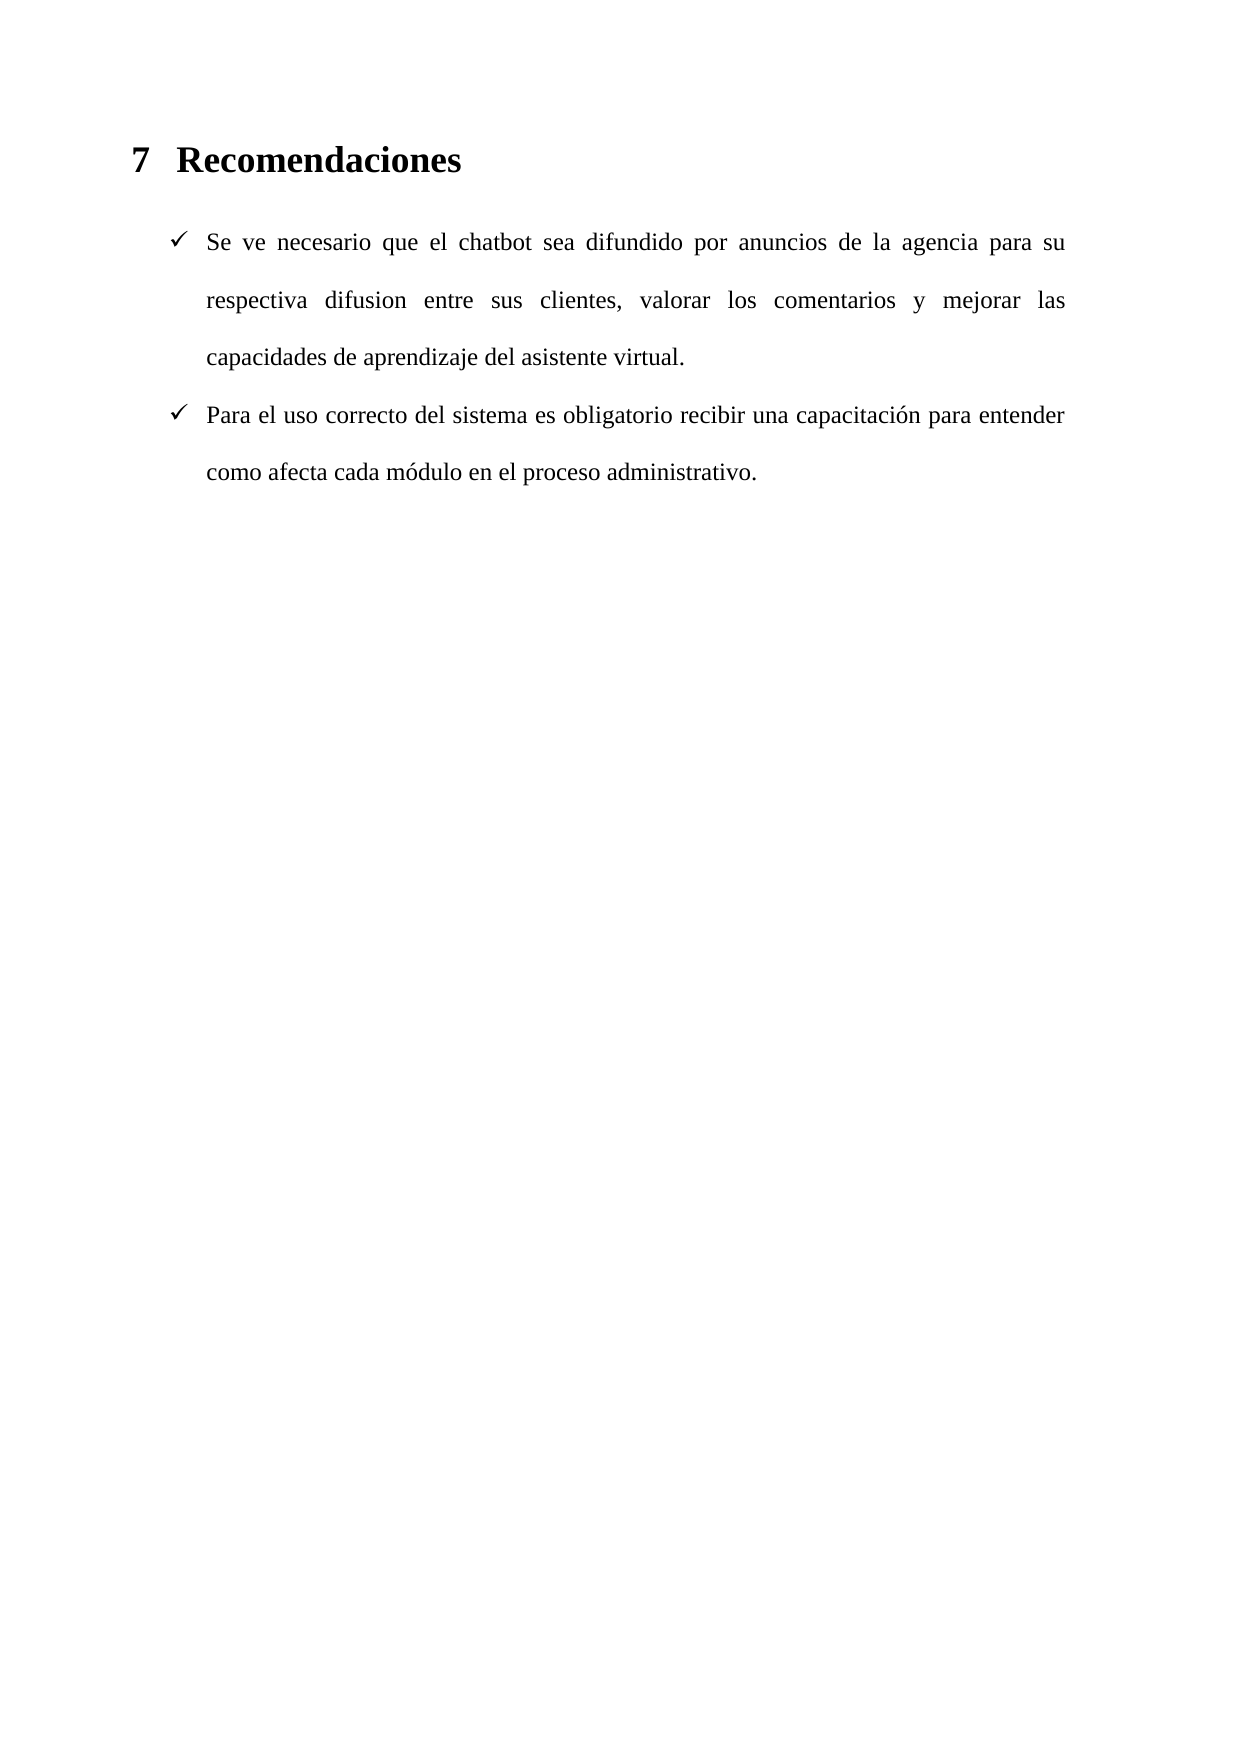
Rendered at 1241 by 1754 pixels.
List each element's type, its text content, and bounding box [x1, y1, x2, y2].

list Para el uso correcto del sistema es obligatorio recibir una capacitación para entender como afecta cada módulo en el proceso administrativo. [169, 400, 1066, 486]
subtitle Recomendaciones [131, 137, 1194, 181]
list Se ve necesario que el chatbot sea difundido por anuncios de la agencia para su respectiva difusion entre sus clientes, valorar los comentarios y mejorar las capacidades de aprendizaje del asistente virtual. [169, 227, 1066, 371]
